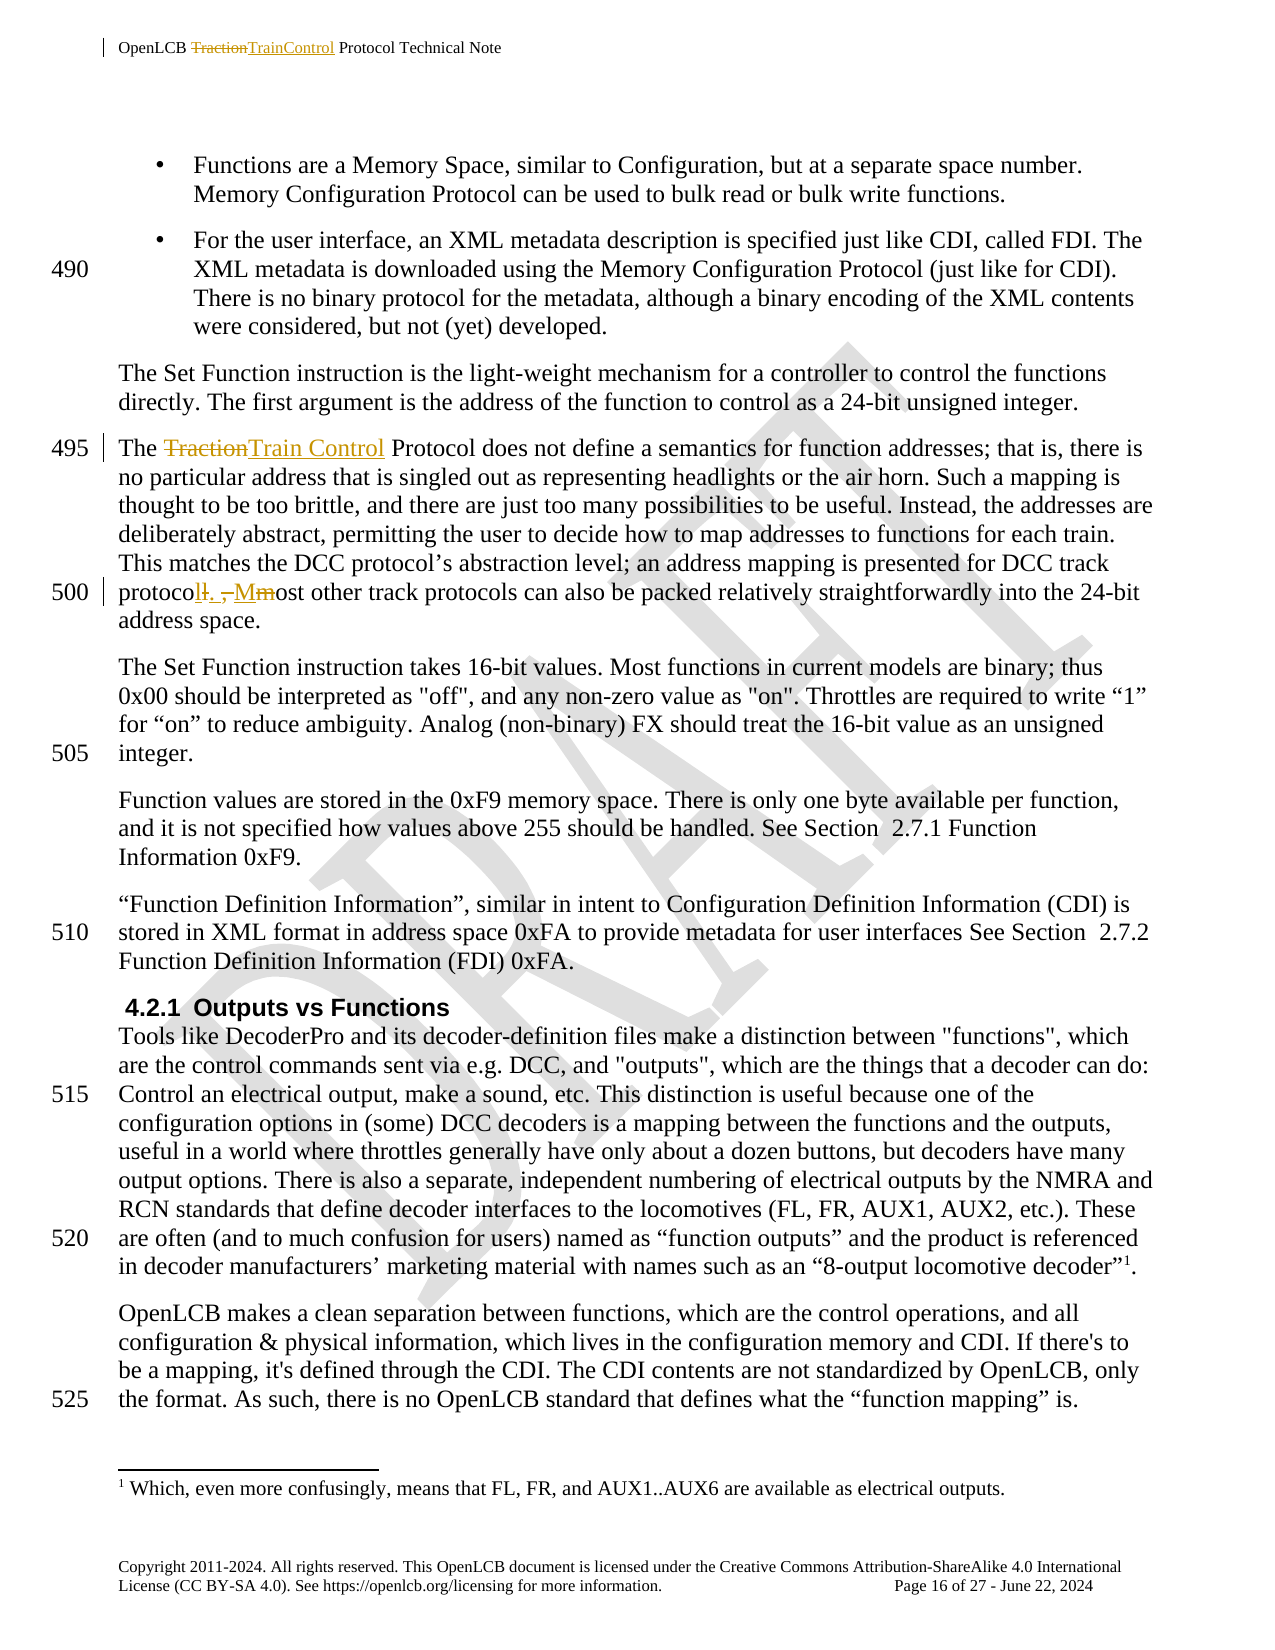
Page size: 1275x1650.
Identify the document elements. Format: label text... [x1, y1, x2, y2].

text The Set Function instruction is the light-weight mechanism for a controller to control the functions directly. The first argument is the address of the function to control as a 24-bit unsigned integer. [815, 358, 1157, 415]
text OpenLCB makes a clean separation between functions, which are the control operations, and all configuration & physical information, which lives in the configuration memory and CDI. If there's to be a mapping, it's defined through the CDI. The CDI contents are not standardized by OpenLCB, only the format. As such, there is no OpenLCB standard that defines what the “function mapping” is. [118, 1298, 1157, 1413]
text “Function Definition Information”, similar in intent to Configuration Definition Information (CDI) is stored in XML format in address space 0xFA to provide metadata for user interfaces See Section 2.7.2 Function Definition Information (FDI) 0xFA. [531, 889, 715, 975]
list Functions are a Memory Space, similar to Configuration, but at a separate space number. Memory Configuration Protocol can be used to bulk read or bulk write functions. [156, 150, 1157, 207]
text Which, even more confusingly, means that FL, FR, and AUX1..AUX6 are available as electrical outputs. [118, 1476, 1157, 1500]
subtitle Outputs vs Functions [390, 993, 484, 1021]
text The Train Control Protocol does not define a semantics for function addresses; that is, there is no particular address that is singled out as representing headlights or the air horn. Such a mapping is thought to be too brittle, and there are just too many possibilities to be useful. Instead, the addresses are deliberately abstract, permitting the user to decide how to map addresses to functions for each train. This matches the DCC protocol’s abstraction level; an address mapping is presented for DCC track protocol. Most other track protocols can also be packed relatively straightforwardly into the 24-bit address space. [837, 433, 1157, 634]
text Tools like DecoderPro and its decoder-definition files make a distinction between "functions", which are the control commands sent via e.g. DCC, and "outputs", which are the things that a decoder can do: Control an electrical output, make a sound, etc. This distinction is useful because one of the configuration options in (some) DCC decoders is a mapping between the functions and the outputs, useful in a world where throttles generally have only about a dozen buttons, but decoders have many output options. There is also a separate, independent numbering of electrical outputs by the NMRA and RCN standards that define decoder interfaces to the locomotives (FL, FR, AUX1, AUX2, etc.). These are often (and to much confusion for users) named as “function outputs” and the product is referenced in decoder manufacturers’ marketing material with names such as an “8-output locomotive decoder”. [118, 1021, 429, 1280]
text Function values are stored in the 0xF9 memory space. There is only one byte available per function, and it is not specified how values above 255 should be handled. See Section 2.7.1 Function Information 0xF9. [678, 825, 790, 871]
text “Function Definition Information”, similar in intent to Configuration Definition Information (CDI) is stored in XML format in address space 0xFA to provide metadata for user interfaces See Section 2.7.2 Function Definition Information (FDI) 0xFA. [118, 889, 438, 975]
text “Function Definition Information”, similar in intent to Configuration Definition Information (CDI) is stored in XML format in address space 0xFA to provide metadata for user interfaces See Section 2.7.2 Function Definition Information (FDI) 0xFA. [395, 889, 515, 975]
subtitle Outputs vs Functions [641, 993, 1157, 1021]
subtitle Outputs vs Functions [118, 993, 194, 1021]
text Tools like DecoderPro and its decoder-definition files make a distinction between "functions", which are the control commands sent via e.g. DCC, and "outputs", which are the things that a decoder can do: Control an electrical output, make a sound, etc. This distinction is useful because one of the configuration options in (some) DCC decoders is a mapping between the functions and the outputs, useful in a world where throttles generally have only about a dozen buttons, but decoders have many output options. There is also a separate, independent numbering of electrical outputs by the NMRA and RCN standards that define decoder interfaces to the locomotives (FL, FR, AUX1, AUX2, etc.). These are often (and to much confusion for users) named as “function outputs” and the product is referenced in decoder manufacturers’ marketing material with names such as an “8-output locomotive decoder”. [421, 1021, 1157, 1280]
text Function values are stored in the 0xF9 memory space. There is only one byte available per function, and it is not specified how values above 255 should be handled. See Section 2.7.1 Function Information 0xF9. [604, 785, 701, 856]
text Function values are stored in the 0xF9 memory space. There is only one byte available per function, and it is not specified how values above 255 should be handled. See Section 2.7.1 Function Information 0xF9. [366, 828, 481, 871]
text The Train Control Protocol does not define a semantics for function addresses; that is, there is no particular address that is singled out as representing headlights or the air horn. Such a mapping is thought to be too brittle, and there are just too many possibilities to be useful. Instead, the addresses are deliberately abstract, permitting the user to decide how to map addresses to functions for each train. This matches the DCC protocol’s abstraction level; an address mapping is presented for DCC track protocol. Most other track protocols can also be packed relatively straightforwardly into the 24-bit address space. [118, 433, 995, 634]
text The Set Function instruction is the light-weight mechanism for a controller to control the functions directly. The first argument is the address of the function to control as a 24-bit unsigned integer. [118, 358, 830, 415]
list For the user interface, an XML metadata description is specified just like CDI, called FDI. The XML metadata is downloaded using the Memory Configuration Protocol (just like for CDI). There is no binary protocol for the metadata, although a binary encoding of the XML contents were considered, but not (yet) developed. [156, 225, 1157, 340]
subtitle Outputs vs Functions [211, 993, 371, 1021]
text “Function Definition Information”, similar in intent to Configuration Definition Information (CDI) is stored in XML format in address space 0xFA to provide metadata for user interfaces See Section 2.7.2 Function Definition Information (FDI) 0xFA. [677, 889, 1157, 975]
subtitle Outputs vs Functions [502, 993, 623, 1021]
text The Set Function instruction takes 16-bit values. Most functions in current models are binary; thus 0x00 should be interpreted as "off", and any non-zero value as "on". Throttles are required to write “1” for “on” to reduce ambiguity. Analog (non-binary) FX should treat the 16-bit value as an unsigned integer. [118, 652, 827, 767]
text Function values are stored in the 0xF9 memory space. There is only one byte available per function, and it is not specified how values above 255 should be handled. See Section 2.7.1 Function Information 0xF9. [118, 785, 643, 871]
text The Set Function instruction takes 16-bit values. Most functions in current models are binary; thus 0x00 should be interpreted as "off", and any non-zero value as "on". Throttles are required to write “1” for “on” to reduce ambiguity. Analog (non-binary) FX should treat the 16-bit value as an unsigned integer. [798, 652, 1157, 767]
text Tools like DecoderPro and its decoder-definition files make a distinction between "functions", which are the control commands sent via e.g. DCC, and "outputs", which are the things that a decoder can do: Control an electrical output, make a sound, etc. This distinction is useful because one of the configuration options in (some) DCC decoders is a mapping between the functions and the outputs, useful in a world where throttles generally have only about a dozen buttons, but decoders have many output options. There is also a separate, independent numbering of electrical outputs by the NMRA and RCN standards that define decoder interfaces to the locomotives (FL, FR, AUX1, AUX2, etc.). These are often (and to much confusion for users) named as “function outputs” and the product is referenced in decoder manufacturers’ marketing material with names such as an “8-output locomotive decoder”. [217, 1021, 494, 1251]
text Function values are stored in the 0xF9 memory space. There is only one byte available per function, and it is not specified how values above 255 should be handled. See Section 2.7.1 Function Information 0xF9. [723, 785, 1157, 871]
